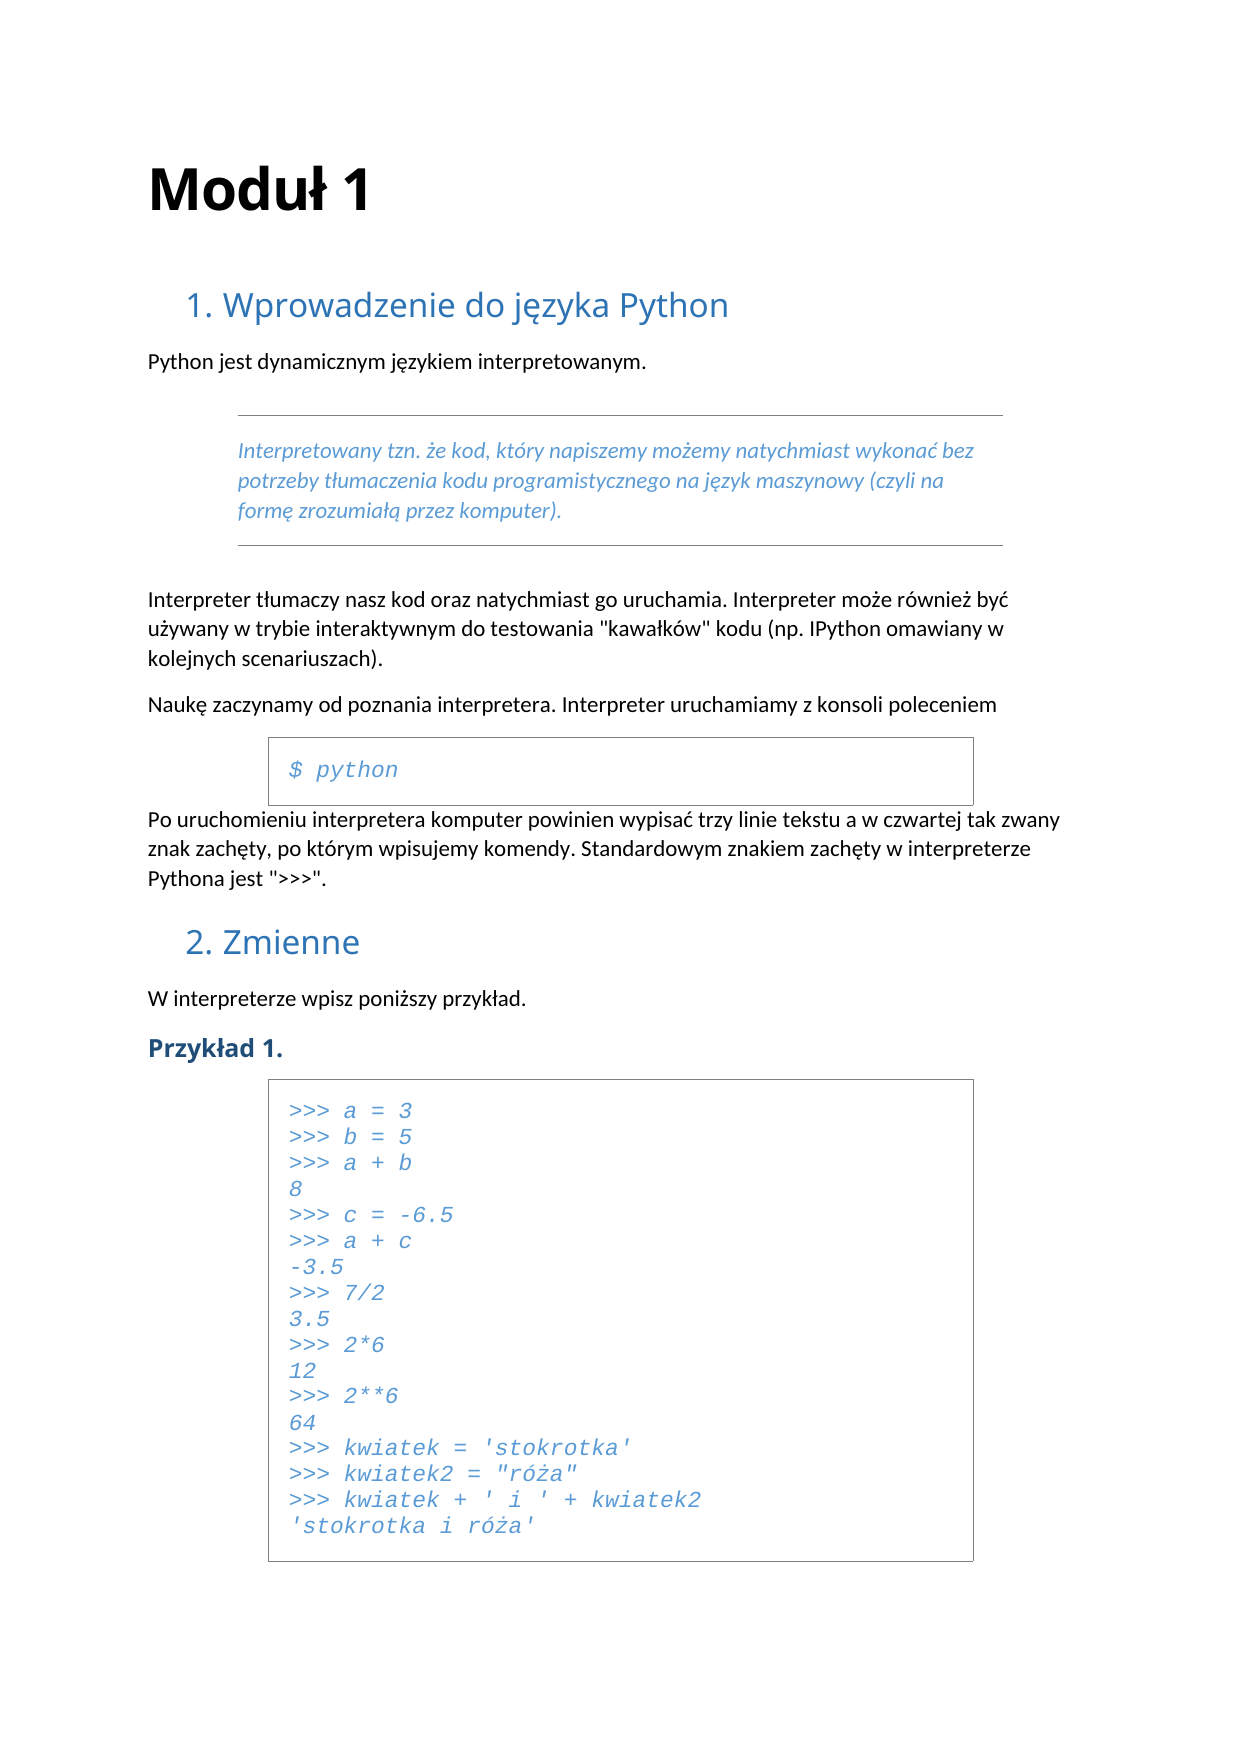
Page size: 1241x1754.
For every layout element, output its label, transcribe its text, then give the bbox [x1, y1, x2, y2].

text -3.5 [269, 1234, 973, 1260]
text >>> kwiatek + ' i ' + kwiatek2 [269, 1468, 973, 1494]
text 8 [402, 1159, 408, 1169]
text >>> b = 5 [269, 1104, 973, 1131]
subtitle Wprowadzenie do języka Python [185, 282, 1093, 327]
text 64 [269, 1390, 973, 1416]
text $ python [269, 738, 973, 805]
text >>> c = -6.5 [269, 1182, 973, 1208]
text >>> 2**6 [269, 1364, 973, 1390]
text Naukę zaczynamy od poznania interpretera. Interpreter uruchamiamy z konsoli poleceniem [148, 691, 1093, 719]
text 'stokrotka i róża' [269, 1494, 973, 1561]
text >>> 7/2 [269, 1260, 973, 1286]
text Po uruchomieniu interpretera komputer powinien wypisać trzy linie tekstu a w czwartej tak zwany znak zachęty, po którym wpisujemy komendy. Standardowym znakiem zachęty w interpreterze Pythona jest ">>>". [148, 805, 1093, 892]
text >>> a + b [269, 1131, 973, 1156]
text Python jest dynamicznym językiem interpretowanym. [148, 347, 1093, 375]
text 12 [269, 1338, 973, 1364]
text >>> a + c [269, 1208, 973, 1234]
text >>> 2*6 [269, 1312, 973, 1338]
subtitle Przykład 1. [148, 1031, 1093, 1065]
text >>> kwiatek2 = "róża" [269, 1442, 973, 1468]
text >>> a = 3 [269, 1080, 973, 1104]
text Interpreter tłumaczy nasz kod oraz natychmiast go uruchamia. Interpreter może również być używany w trybie interaktywnym do testowania "kawałków" kodu (np. IPython omawiany w kolejnych scenariuszach). [148, 585, 1093, 672]
text W interpreterze wpisz poniższy przykład. [148, 984, 1093, 1012]
text 3.5 [269, 1286, 973, 1312]
text >>> kwiatek = 'stokrotka' [269, 1416, 973, 1442]
text 8 [269, 1156, 973, 1182]
text Interpretowany tzn. że kod, który napiszemy możemy natychmiast wykonać bez potrzeby tłumaczenia kodu programistycznego na język maszynowy (czyli na formę zrozumiałą przez komputer). [238, 416, 1003, 545]
title Moduł 1 [148, 148, 1093, 227]
subtitle Zmienne [185, 919, 1093, 964]
